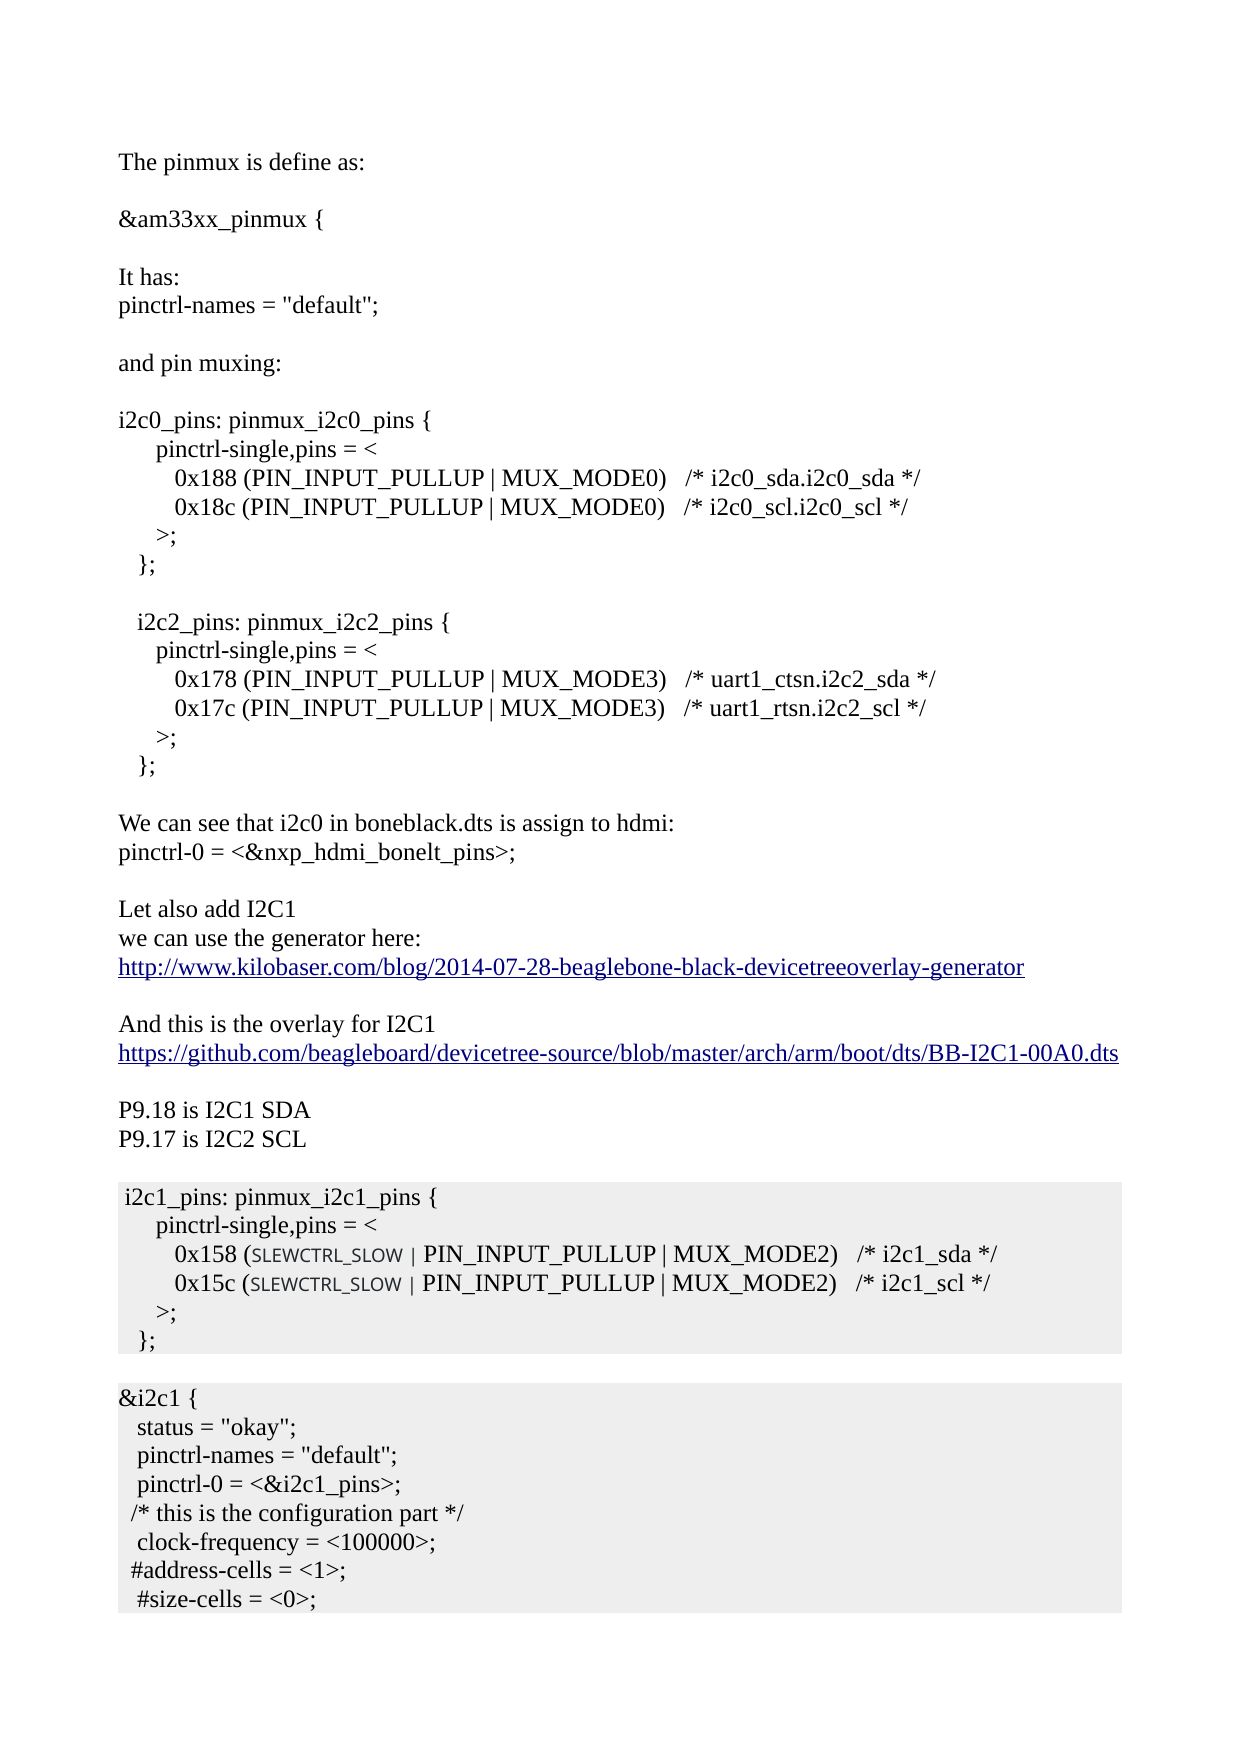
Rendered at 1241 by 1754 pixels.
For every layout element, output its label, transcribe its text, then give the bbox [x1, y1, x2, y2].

text #address-cells = <1>; [118, 1556, 1122, 1584]
text }; [118, 1326, 1122, 1354]
text 0x18c (PIN_INPUT_PULLUP | MUX_MODE0) /* i2c0_scl.i2c0_scl */ [118, 492, 1122, 521]
text P9.18 is I2C1 SDA [118, 1096, 1122, 1124]
text &i2c1 { [118, 1383, 1122, 1412]
text 0x15c (SLEWCTRL_SLOW | PIN_INPUT_PULLUP | MUX_MODE2) /* i2c1_scl */ [118, 1268, 1122, 1297]
text http://www.kilobaser.com/blog/2014-07-28-beaglebone-black-devicetreeoverlay-generator [118, 952, 1122, 981]
text }; [118, 549, 1122, 578]
text The pinmux is define as: [118, 147, 1122, 176]
text }; [118, 751, 1122, 779]
text i2c1_pins: pinmux_i2c1_pins { [118, 1182, 1122, 1211]
text 0x178 (PIN_INPUT_PULLUP | MUX_MODE3) /* uart1_ctsn.i2c2_sda */ [118, 664, 1122, 693]
text #size-cells = <0>; [118, 1584, 1122, 1613]
text &am33xx_pinmux { [118, 204, 1122, 233]
text i2c2_pins: pinmux_i2c2_pins { [118, 607, 1122, 636]
text 0x188 (PIN_INPUT_PULLUP | MUX_MODE0) /* i2c0_sda.i2c0_sda */ [118, 463, 1122, 492]
text >; [118, 521, 1122, 549]
text i2c0_pins: pinmux_i2c0_pins { [118, 406, 1122, 434]
text 0x17c (PIN_INPUT_PULLUP | MUX_MODE3) /* uart1_rtsn.i2c2_scl */ [118, 693, 1122, 722]
text >; [118, 1297, 1122, 1326]
text we can use the generator here: [118, 923, 1122, 952]
text P9.17 is I2C2 SCL [118, 1124, 1122, 1153]
text >; [118, 722, 1122, 751]
text /* this is the configuration part */ [118, 1498, 1122, 1527]
text And this is the overlay for I2C1 [118, 1009, 1122, 1038]
text pinctrl-single,pins = < [118, 434, 1122, 463]
text It has: [118, 262, 1122, 291]
text We can see that i2c0 in boneblack.dts is assign to hdmi: [118, 808, 1122, 837]
text pinctrl-names = "default"; [118, 1441, 1122, 1469]
text 0x158 (SLEWCTRL_SLOW | PIN_INPUT_PULLUP | MUX_MODE2) /* i2c1_sda */ [118, 1239, 1122, 1268]
text Let also add I2C1 [118, 894, 1122, 923]
text https://github.com/beagleboard/devicetree-source/blob/master/arch/arm/boot/dts/BB-I2C1-00A0.dts [118, 1038, 1122, 1067]
text status = "okay"; [118, 1412, 1122, 1441]
text pinctrl-single,pins = < [118, 636, 1122, 664]
text clock-frequency = <100000>; [118, 1527, 1122, 1556]
text pinctrl-0 = <&nxp_hdmi_bonelt_pins>; [118, 837, 1122, 866]
text and pin muxing: [118, 348, 1122, 377]
text pinctrl-single,pins = < [118, 1211, 1122, 1239]
text pinctrl-names = "default"; [118, 291, 1122, 319]
text pinctrl-0 = <&i2c1_pins>; [118, 1469, 1122, 1498]
